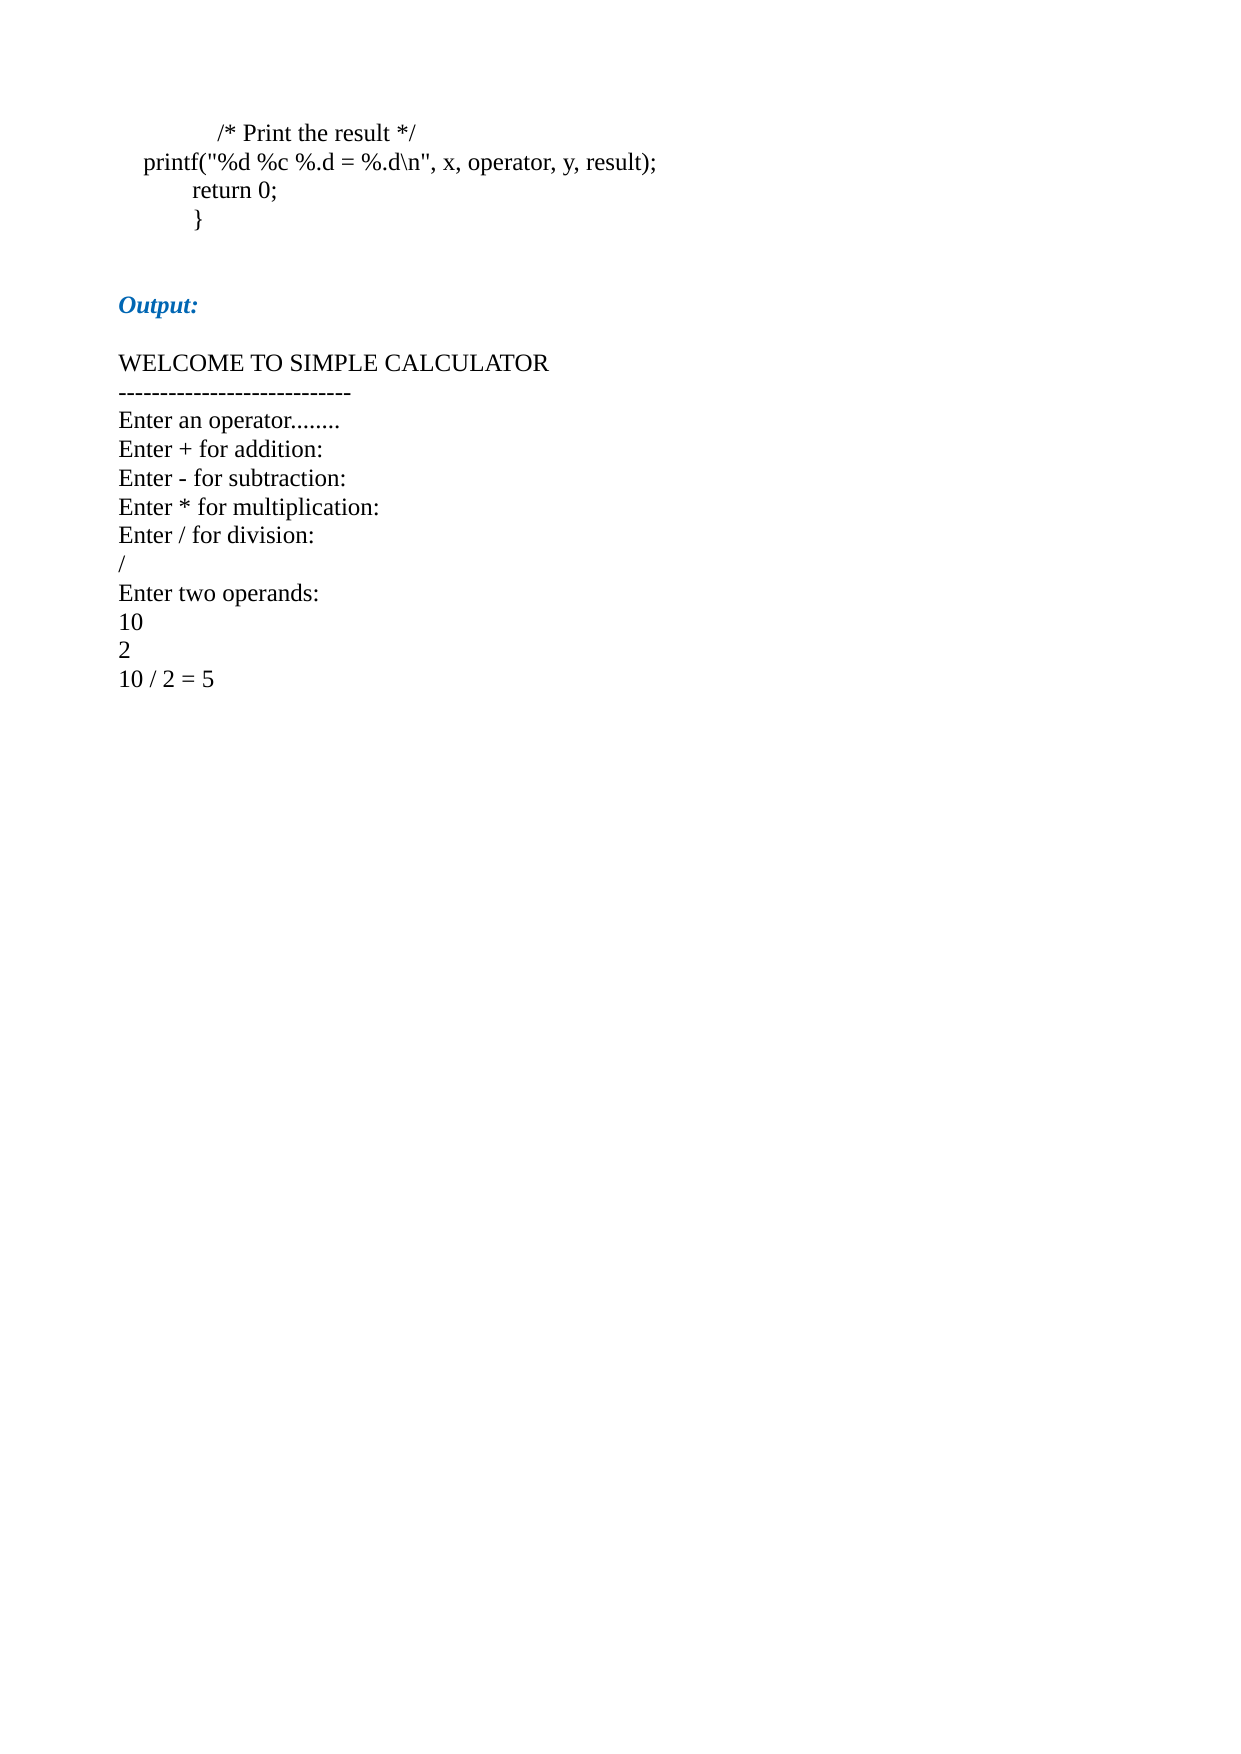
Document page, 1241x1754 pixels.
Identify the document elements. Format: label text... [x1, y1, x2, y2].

text return 0; [118, 176, 1122, 204]
text Enter - for subtraction: [118, 463, 1122, 492]
text Enter two operands: [118, 578, 1122, 607]
text 2 [118, 636, 1122, 664]
text /* Print the result */ [118, 118, 1122, 147]
text / [118, 549, 1122, 578]
text } [118, 204, 1122, 233]
text Output: [118, 291, 1122, 319]
text WELCOME TO SIMPLE CALCULATOR [118, 348, 1122, 377]
text Enter an operator........ [118, 406, 1122, 434]
text printf("%d %c %.d = %.d\n", x, operator, y, result); [118, 147, 1122, 176]
text Enter * for multiplication: [118, 492, 1122, 521]
text 10 [118, 607, 1122, 636]
text Enter + for addition: [118, 434, 1122, 463]
text Enter / for division: [118, 521, 1122, 549]
text ---------------------------- [118, 377, 1122, 406]
text 10 / 2 = 5 [118, 664, 1122, 693]
